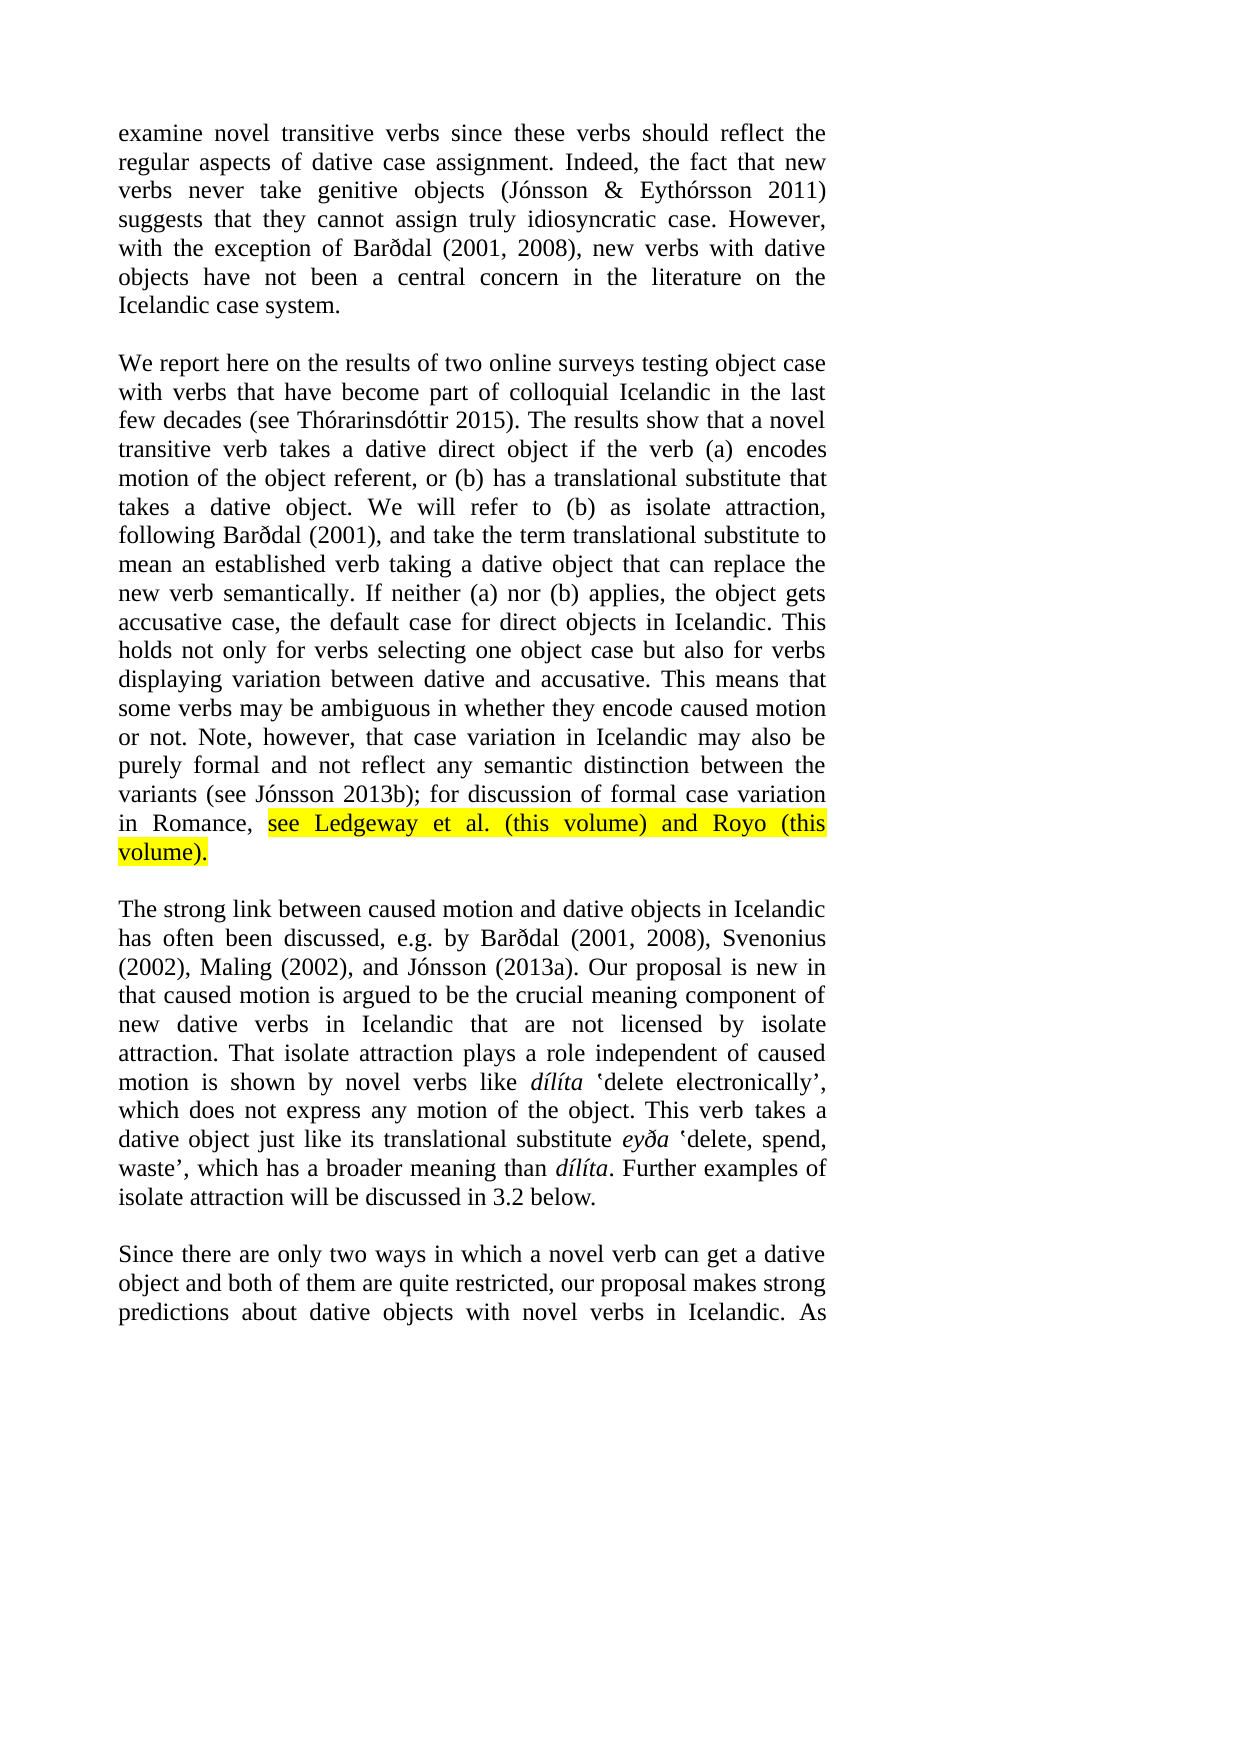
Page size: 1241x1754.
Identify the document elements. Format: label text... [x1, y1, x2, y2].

text Since there are only two ways in which a novel verb can get a dative object and both of them are quite restricted, our proposal makes strong predictions about dative objects with novel verbs in Icelandic. As [118, 1239, 827, 1326]
text The strong link between caused motion and dative objects in Icelandic has often been discussed, e.g. by Barðdal (2001, 2008), Svenonius (2002), Maling (2002), and Jónsson (2013a). Our proposal is new in that caused motion is argued to be the crucial meaning component of new dative verbs in Icelandic that are not licensed by isolate attraction. That isolate attraction plays a role independent of caused motion is shown by novel verbs like dílíta ʽdelete electronicallyʼ, which does not express any motion of the object. This verb takes a dative object just like its translational substitute eyða ʽdelete, spend, wasteʼ, which has a broader meaning than dílíta. Further examples of isolate attraction will be discussed in 3.2 below. [118, 894, 827, 1211]
text examine novel transitive verbs since these verbs should reflect the regular aspects of dative case assignment. Indeed, the fact that new verbs never take genitive objects (Jónsson & Eythórsson 2011) suggests that they cannot assign truly idiosyncratic case. However, with the exception of Barðdal (2001, 2008), new verbs with dative objects have not been a central concern in the literature on the Icelandic case system. [118, 118, 827, 319]
text We report here on the results of two online surveys testing object case with verbs that have become part of colloquial Icelandic in the last few decades (see Thórarinsdóttir 2015). The results show that a novel transitive verb takes a dative direct object if the verb (a) encodes motion of the object referent, or (b) has a translational substitute that takes a dative object. We will refer to (b) as isolate attraction, following Barðdal (2001), and take the term translational substitute to mean an established verb taking a dative object that can replace the new verb semantically. If neither (a) nor (b) applies, the object gets accusative case, the default case for direct objects in Icelandic. This holds not only for verbs selecting one object case but also for verbs displaying variation between dative and accusative. This means that some verbs may be ambiguous in whether they encode caused motion or not. Note, however, that case variation in Icelandic may also be purely formal and not reflect any semantic distinction between the variants (see Jónsson 2013b); for discussion of formal case variation in Romance, see Ledgeway et al. (this volume) and Royo (this volume). [118, 348, 827, 866]
